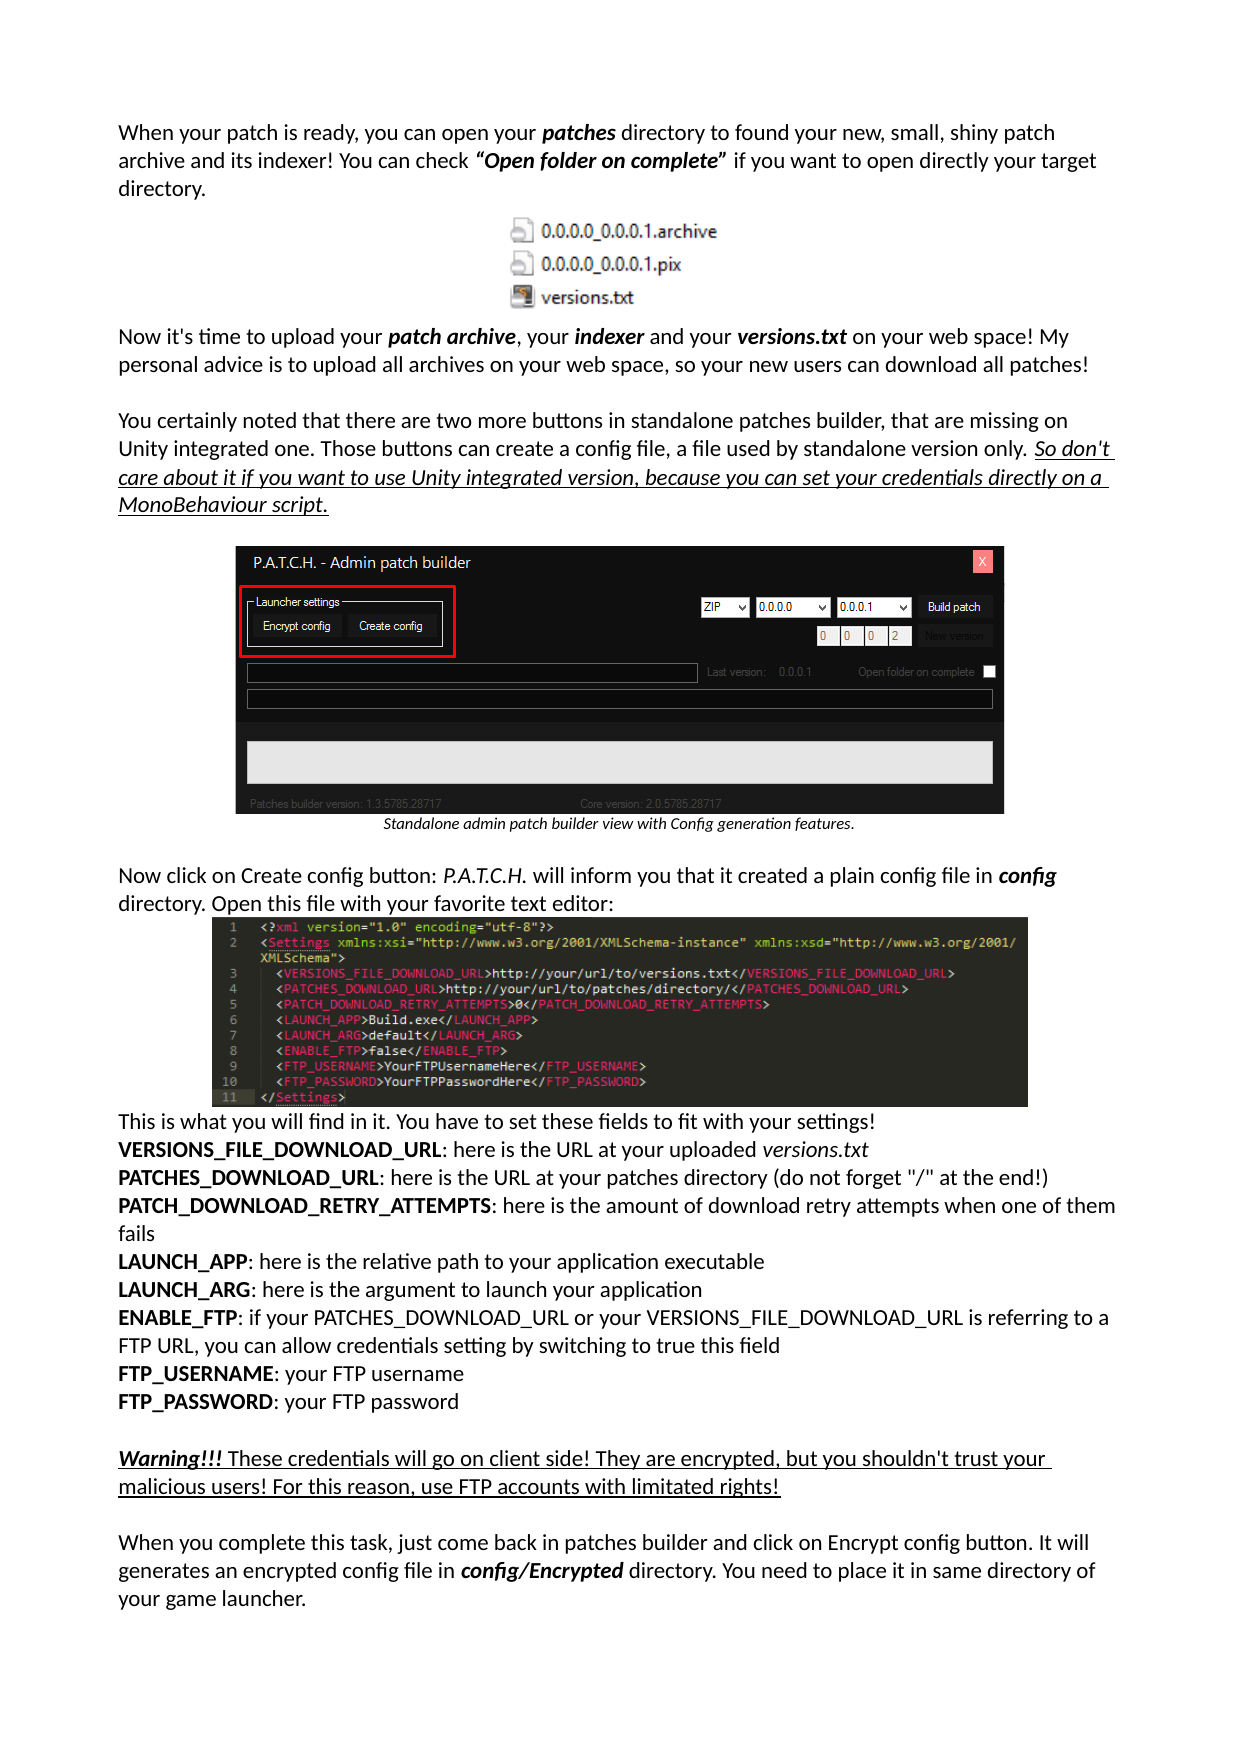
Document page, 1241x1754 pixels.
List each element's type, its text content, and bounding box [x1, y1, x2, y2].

text FTP_PASSWORD: your FTP password [118, 1387, 1122, 1415]
text This is what you will find in it. You have to set these fields to fit with your settings! [118, 918, 1122, 1135]
text LAUNCH_ARG: here is the argument to launch your application [118, 1275, 1122, 1303]
text LAUNCH_APP: here is the relative path to your application executable [118, 1247, 1122, 1275]
text Now it's time to upload your patch archive, your indexer and your versions.txt on your web space! My personal advice is to upload all archives on your web space, so your new users can download all patches! [118, 202, 1122, 378]
picture [235, 546, 1005, 814]
text You certainly noted that there are two more buttons in standalone patches builder, that are missing on Unity integrated one. Those buttons can create a config file, a file used by standalone version only. So don't care about it if you want to use Unity integrated version, because you can set your credentials directly on a MonoBehaviour script. [118, 407, 1122, 519]
text Standalone admin patch builder view with Config generation features. [118, 547, 1122, 833]
text ENABLE_FTP: if your PATCHES_DOWNLOAD_URL or your VERSIONS_FILE_DOWNLOAD_URL is referring to a FTP URL, you can allow credentials setting by switching to true this field [118, 1303, 1122, 1359]
text Now click on Create config button: P.A.T.C.H. will inform you that it created a plain config file in config directory. Open this file with your favorite text editor: [118, 862, 1122, 918]
picture [212, 917, 1028, 1107]
text When your patch is ready, you can open your patches directory to found your new, small, shiny patch archive and its indexer! You can check “Open folder on complete” if you want to open directly your target directory. [118, 118, 1122, 202]
text PATCH_DOWNLOAD_RETRY_ATTEMPTS: here is the amount of download retry attempts when one of them fails [118, 1191, 1122, 1247]
text Warning!!! These credentials will go on client side! They are encrypted, but you shouldn't trust your malicious users! For this reason, use FTP accounts with limitated rights! [118, 1444, 1122, 1500]
text PATCHES_DOWNLOAD_URL: here is the URL at your patches directory (do not forget "/" at the end!) [118, 1163, 1122, 1191]
text FTP_USERNAME: your FTP username [118, 1359, 1122, 1387]
text VERSIONS_FILE_DOWNLOAD_URL: here is the URL at your uploaded versions.txt [118, 1135, 1122, 1163]
picture [498, 202, 742, 323]
text When you complete this task, just come back in patches builder and click on Encrypt config button. It will generates an encrypted config file in config/Encrypted directory. You need to place it in same directory of your game launcher. [118, 1528, 1122, 1612]
